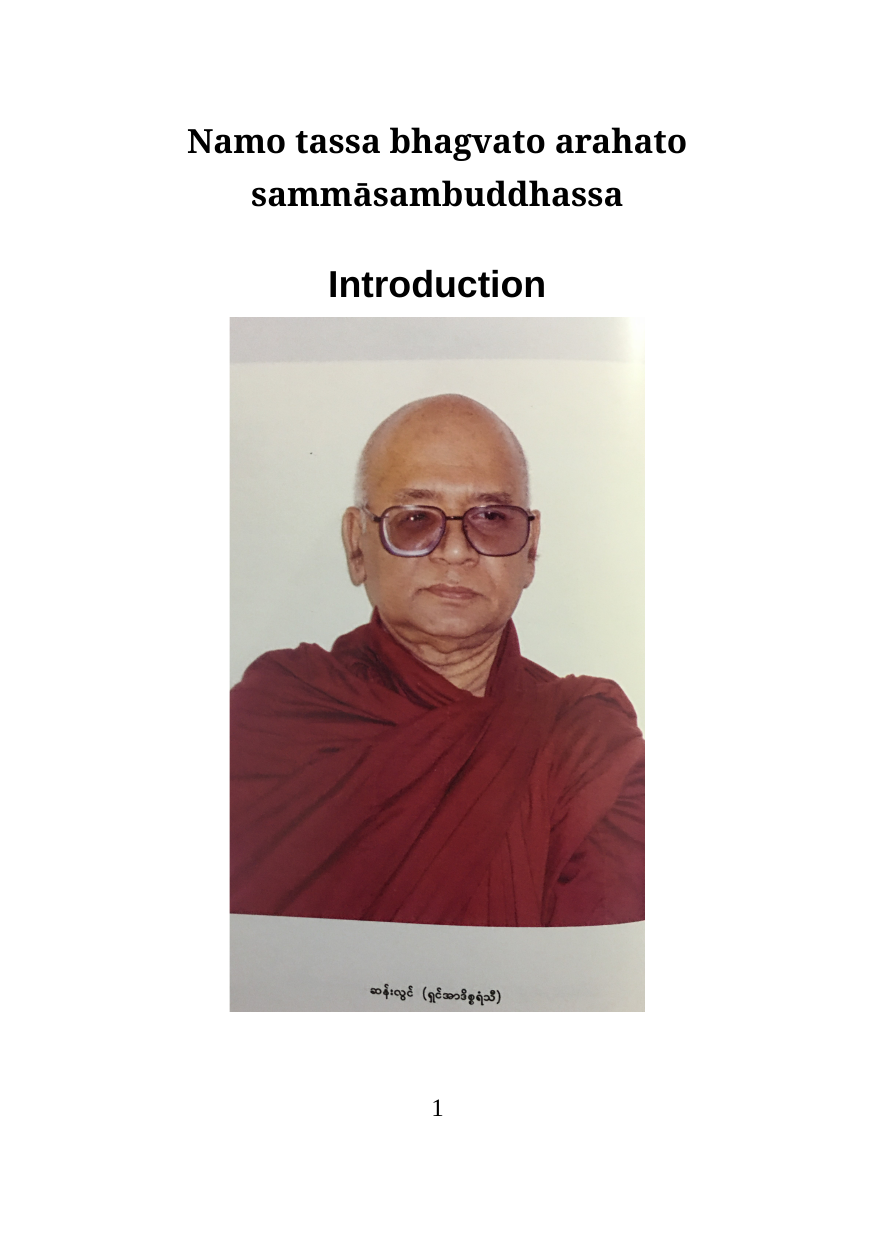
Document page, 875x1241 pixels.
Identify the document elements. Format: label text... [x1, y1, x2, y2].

picture [229, 317, 645, 1012]
text Namo tassa bhagvato arahato sammāsambuddhassa [118, 118, 756, 216]
subtitle Introduction [118, 262, 756, 305]
